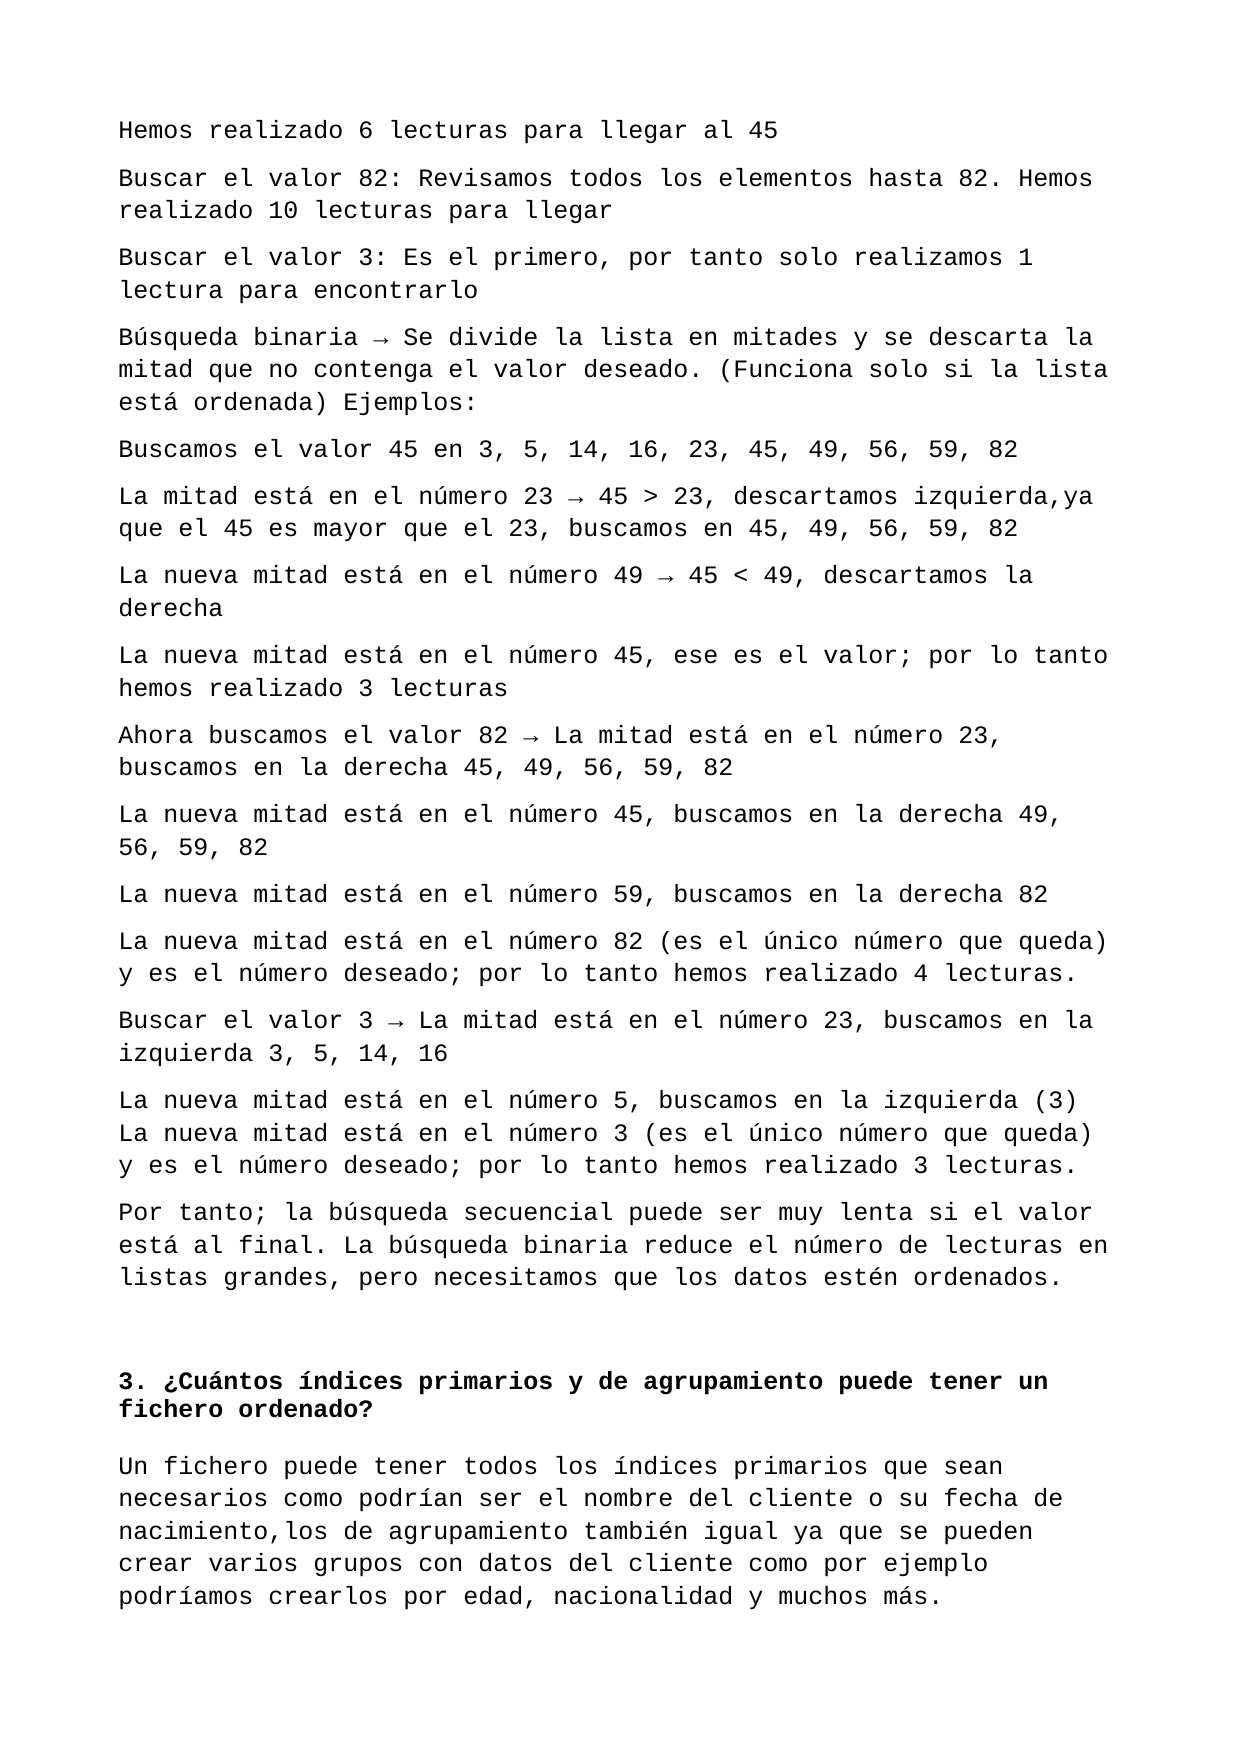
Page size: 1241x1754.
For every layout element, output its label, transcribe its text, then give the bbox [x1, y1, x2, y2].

text Buscar el valor 82: Revisamos todos los elementos hasta 82. Hemos realizado 10 lecturas para llegar [118, 165, 1122, 226]
text Hemos realizado 6 lecturas para llegar al 45 [118, 118, 1122, 146]
text Buscamos el valor 45 en 3, 5, 14, 16, 23, 45, 49, 56, 59, 82 [118, 436, 1122, 465]
text La nueva mitad está en el número 82 (es el único número que queda) y es el número deseado; por lo tanto hemos realizado 4 lecturas. [118, 928, 1122, 989]
text Búsqueda binaria → Se divide la lista en mitades y se descarta la mitad que no contenga el valor deseado. (Funciona solo si la lista está ordenada) Ejemplos: [118, 324, 1122, 418]
text La nueva mitad está en el número 45, buscamos en la derecha 49, 56, 59, 82 [118, 802, 1122, 863]
text La nueva mitad está en el número 5, buscamos en la izquierda (3) La nueva mitad está en el número 3 (es el único número que queda) y es el número deseado; por lo tanto hemos realizado 3 lecturas. [118, 1088, 1122, 1181]
text Por tanto; la búsqueda secuencial puede ser muy lenta si el valor está al final. La búsqueda binaria reduce el número de lecturas en listas grandes, pero necesitamos que los datos estén ordenados. [118, 1200, 1122, 1293]
text La nueva mitad está en el número 49 → 45 < 49, descartamos la derecha [118, 563, 1122, 624]
text Buscar el valor 3 → La mitad está en el número 23, buscamos en la izquierda 3, 5, 14, 16 [118, 1008, 1122, 1069]
text Un fichero puede tener todos los índices primarios que sean necesarios como podrían ser el nombre del cliente o su fecha de nacimiento,los de agrupamiento también igual ya que se pueden crear varios grupos con datos del cliente como por ejemplo podríamos crearlos por edad, nacionalidad y muchos más. [118, 1453, 1122, 1612]
text La nueva mitad está en el número 59, buscamos en la derecha 82 [118, 881, 1122, 910]
text 3. ¿Cuántos índices primarios y de agrupamiento puede tener un fichero ordenado? [118, 1368, 1122, 1425]
text La mitad está en el número 23 → 45 > 23, descartamos izquierda,ya que el 45 es mayor que el 23, buscamos en 45, 49, 56, 59, 82 [118, 483, 1122, 544]
text Buscar el valor 3: Es el primero, por tanto solo realizamos 1 lectura para encontrarlo [118, 245, 1122, 306]
text Ahora buscamos el valor 82 → La mitad está en el número 23, buscamos en la derecha 45, 49, 56, 59, 82 [118, 722, 1122, 783]
text La nueva mitad está en el número 45, ese es el valor; por lo tanto hemos realizado 3 lecturas [118, 643, 1122, 703]
